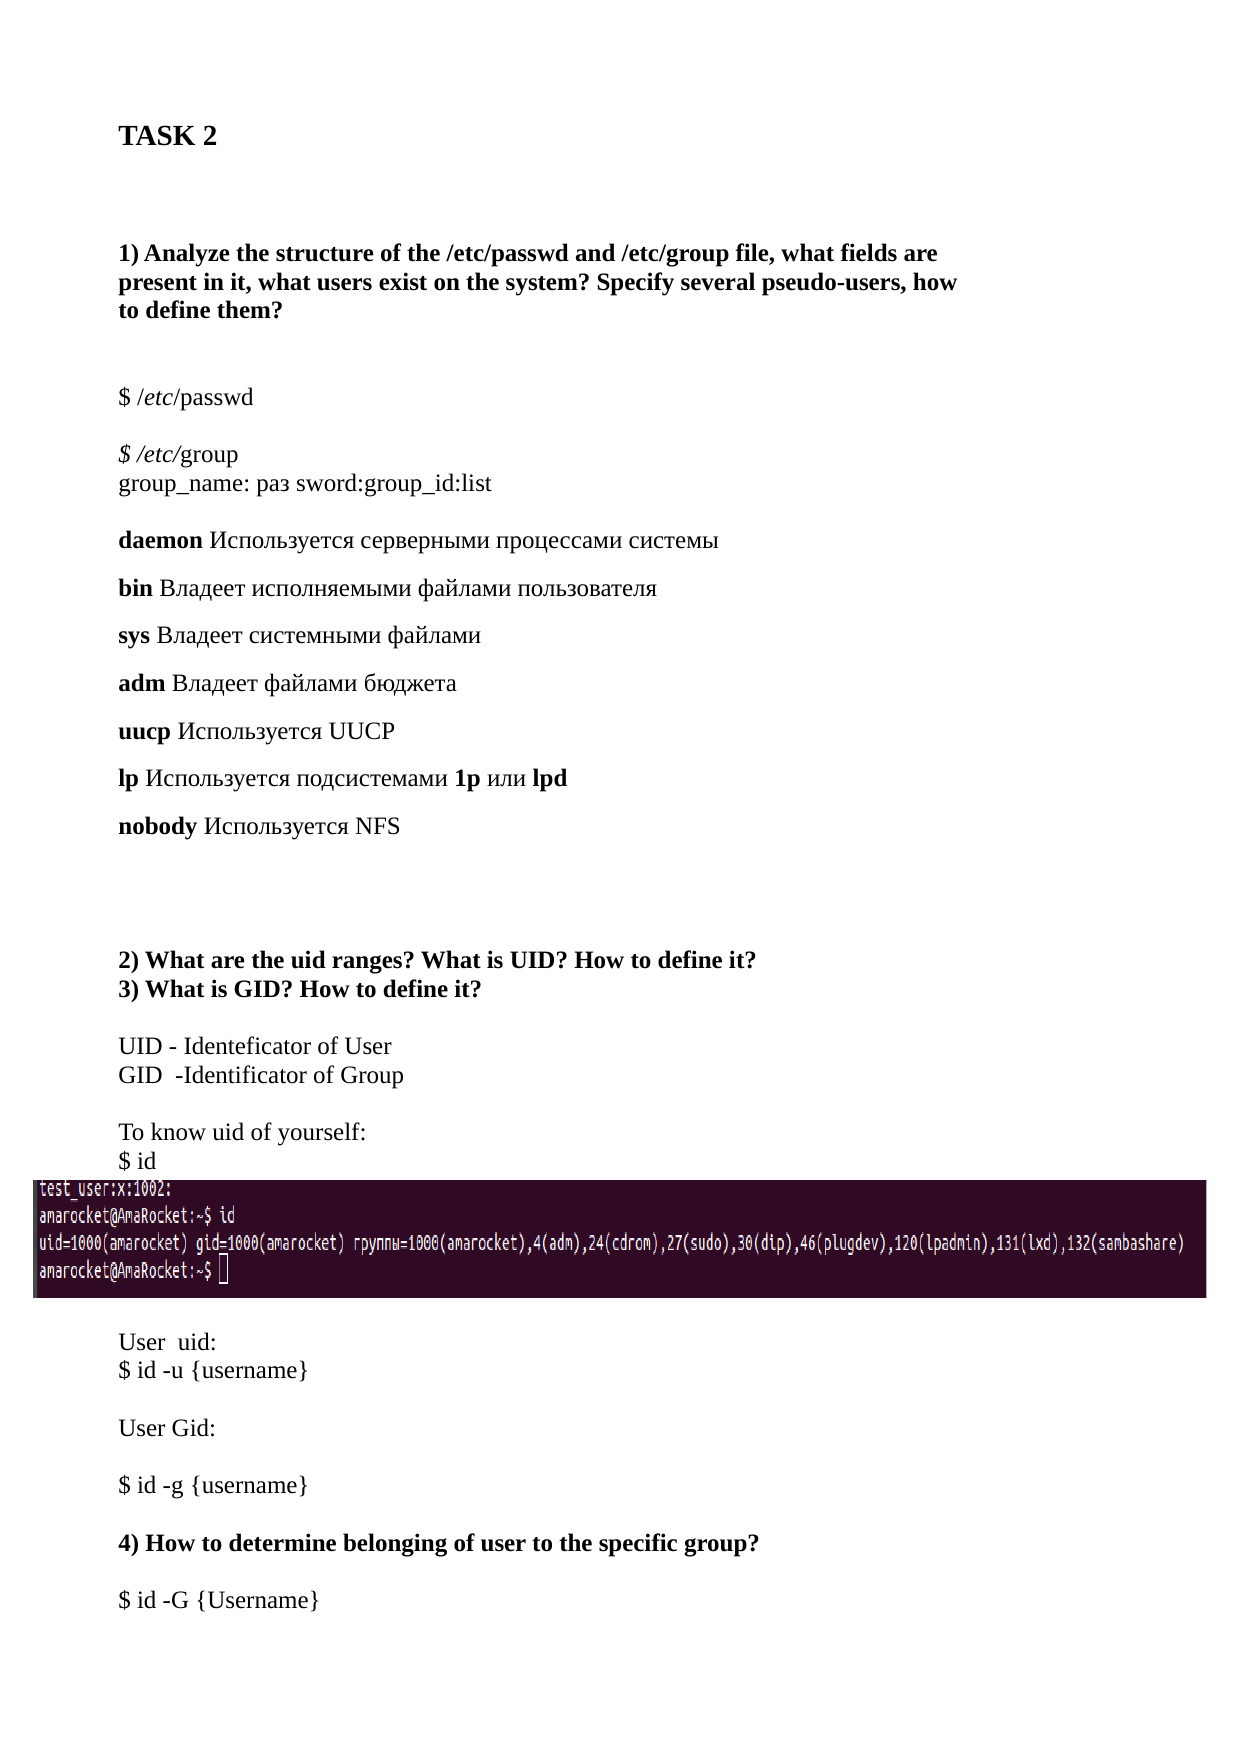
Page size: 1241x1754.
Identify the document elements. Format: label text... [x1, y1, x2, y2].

text $ /etc/passwd [118, 382, 1122, 410]
text group_name: раз sword:group_id:list [118, 468, 1122, 497]
text nobody Используется NFS [118, 811, 1122, 840]
text GID -Identificator of Group [118, 1060, 1122, 1089]
text 2) What are the uid ranges? What is UID? How to define it? [118, 945, 1122, 974]
text To know uid of yourself: [118, 1117, 1122, 1146]
text uucp Используется UUCP [118, 716, 1122, 744]
text bin Владеет исполняемыми файлами пользователя [118, 573, 1122, 602]
text $ id [118, 1146, 1122, 1175]
text $ id -u {username} [118, 1355, 1122, 1384]
text $ id -g {username} [118, 1470, 1122, 1499]
text to define them? [118, 295, 1122, 324]
text User Gid: [118, 1413, 1122, 1442]
text present in it, what users exist on the system? Specify several pseudo-users, how [118, 267, 1122, 295]
text $ /etc/group [118, 439, 1122, 468]
text User uid: [118, 1327, 1122, 1355]
text 4) How to determine belonging of user to the specific group? [118, 1528, 1122, 1557]
text 1) Analyze the structure of the /etc/passwd and /etc/group file, what fields are [118, 238, 1122, 267]
text adm Владеет файлами бюджета [118, 668, 1122, 697]
text $ id -G {Username} [118, 1585, 1122, 1614]
text UID - Identeficator of User [118, 1031, 1122, 1060]
text 3) What is GID? How to define it? [118, 974, 1122, 1002]
text lp Используется подсистемами 1р или lpd [118, 763, 1122, 792]
text TASK 2 [118, 118, 1122, 152]
text sys Владеет системными файлами [118, 621, 1122, 649]
text daemon Используется серверными процессами системы [118, 525, 1122, 554]
